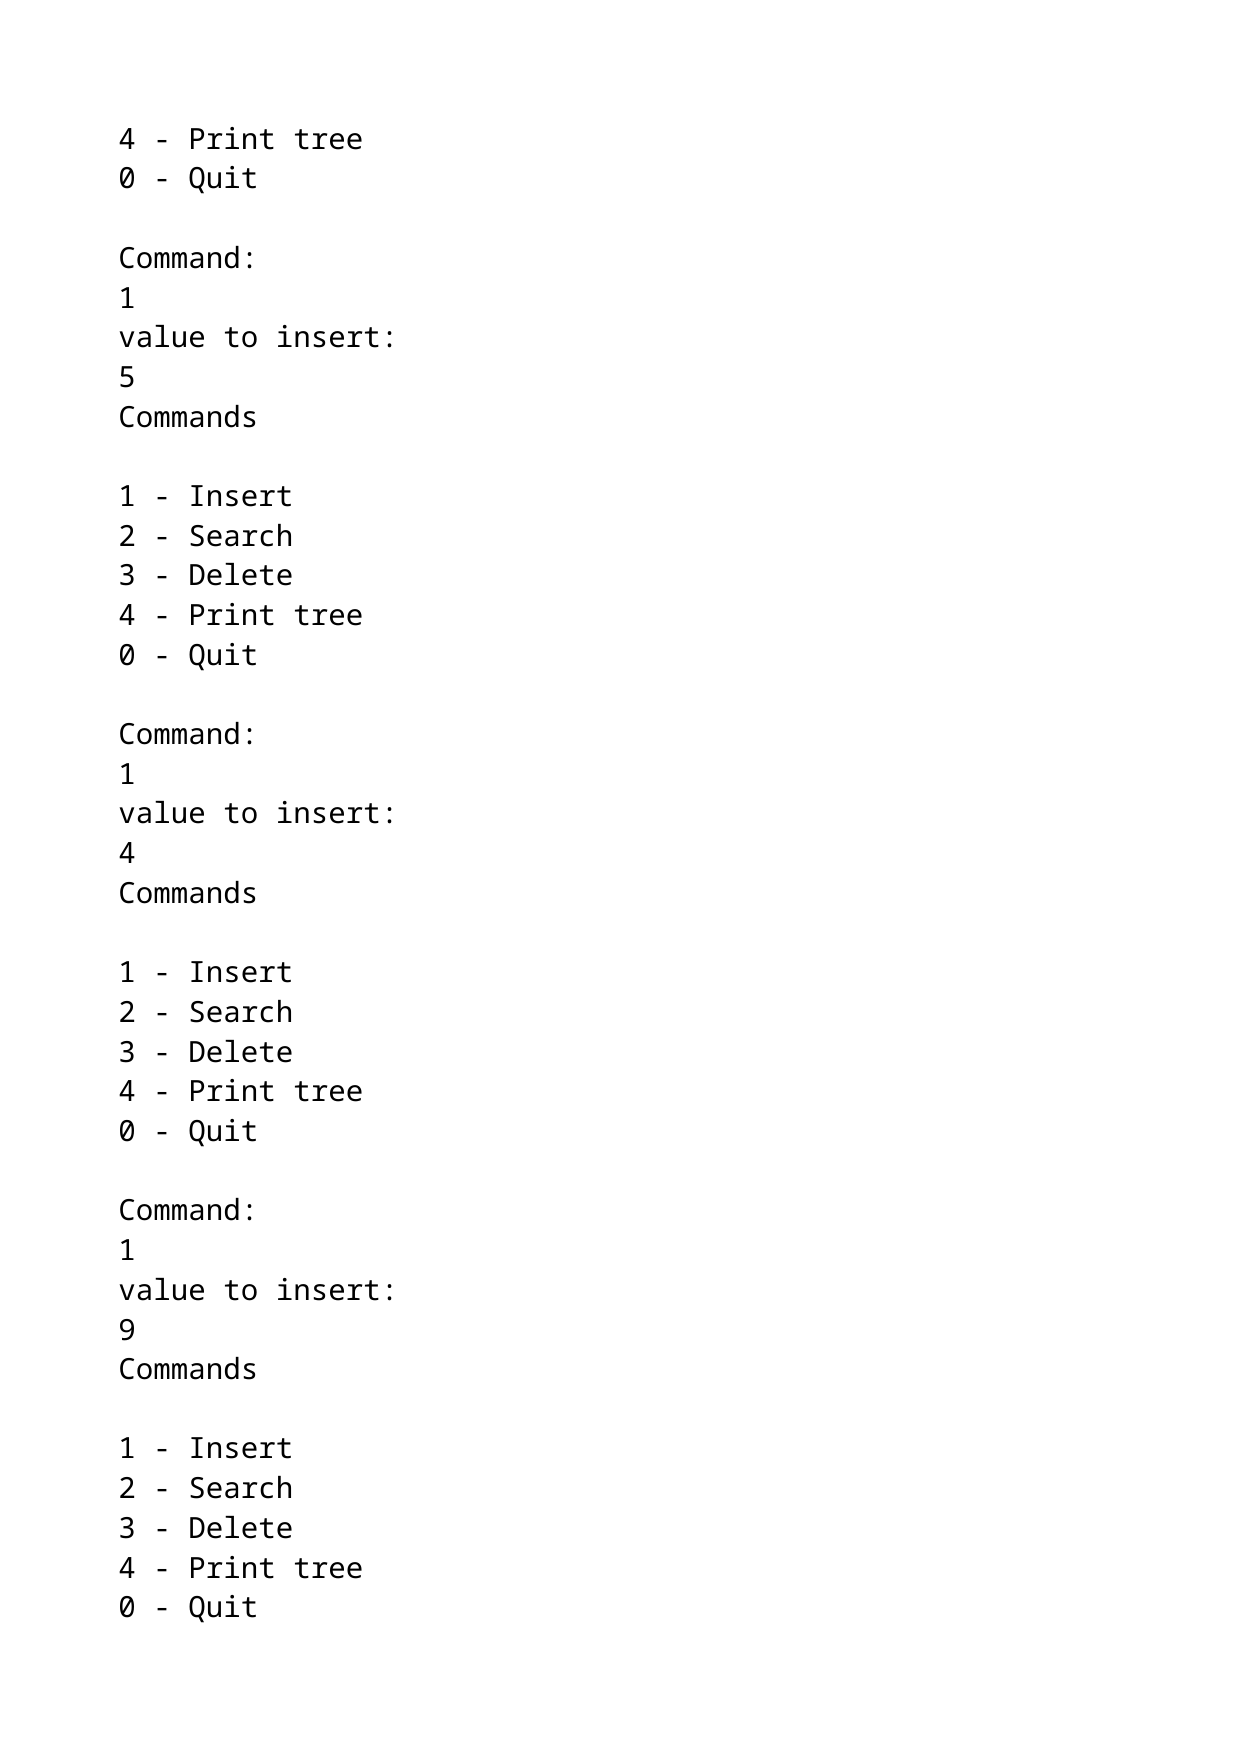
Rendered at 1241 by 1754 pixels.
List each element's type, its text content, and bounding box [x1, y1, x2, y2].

text 4 - Print tree 0 - Quit Command: 1 value to insert: 5 Commands 1 - Insert 2 - Search 3 - Delete 4 - Print tree 0 - Quit Command: 1 value to insert: 4 Commands 1 - Insert 2 - Search 3 - Delete 4 - Print tree 0 - Quit Command: 1 value to insert: 9 Commands 1 - Insert 2 - Search 3 - Delete 4 - Print tree 0 - Quit [118, 118, 1122, 1626]
